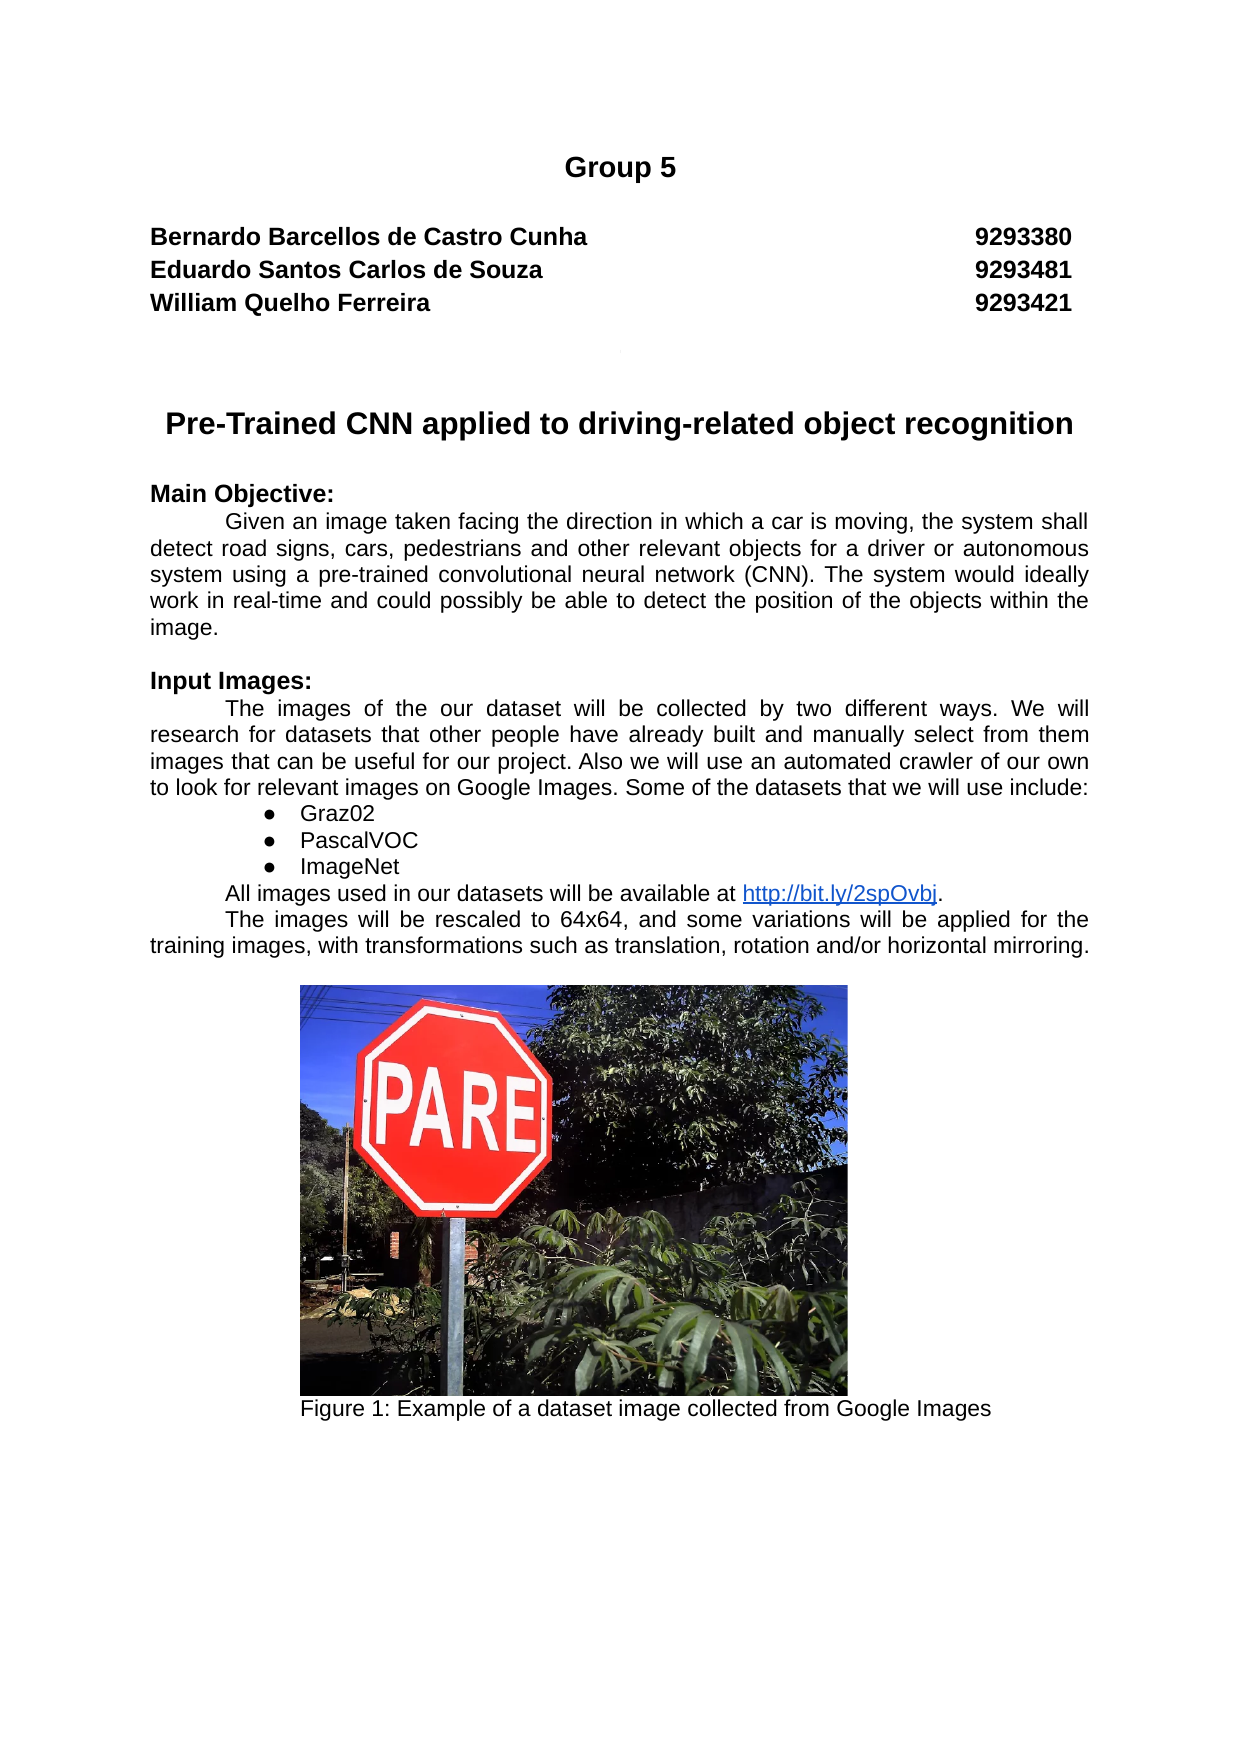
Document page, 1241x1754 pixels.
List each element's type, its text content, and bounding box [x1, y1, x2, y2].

text The images of the our dataset will be collected by two different ways. We will research for datasets that other people have already built and manually select from them images that can be useful for our project. Also we will use an automated crawler of our own to look for relevant images on Google Images. Some of the datasets that we will use include: [150, 695, 1090, 800]
text Given an image taken facing the direction in which a car is moving, the system shall detect road signs, cars, pedestrians and other relevant objects for a driver or autonomous system using a pre-trained convolutional neural network (CNN). The system would ideally work in real-time and could possibly be able to detect the position of the objects within the image. [150, 508, 1090, 640]
text Input Images: [150, 666, 1090, 695]
text Figure 1: Example of a dataset image collected from Google Images [225, 1395, 1090, 1422]
text Bernardo Barcellos de Castro Cunha 9293380 [150, 222, 1090, 251]
list PascalVOC [262, 827, 1090, 853]
text Group 5 [150, 150, 1090, 183]
text William Quelho Ferreira 9293421 [150, 288, 1090, 317]
text Main Objective: [150, 479, 1090, 508]
text All images used in our datasets will be available at http://bit.ly/2spOvbj. [150, 879, 1090, 906]
list Graz02 [262, 800, 1090, 827]
list ImageNet [262, 853, 1090, 879]
text The images will be rescaled to 64x64, and some variations will be applied for the training images, with transformations such as translation, rotation and/or horizontal mirroring. [150, 906, 1090, 958]
text Pre-Trained CNN applied to driving-related object recognition [150, 405, 1090, 441]
text Eduardo Santos Carlos de Souza 9293481 [150, 255, 1090, 284]
picture [300, 985, 848, 1396]
